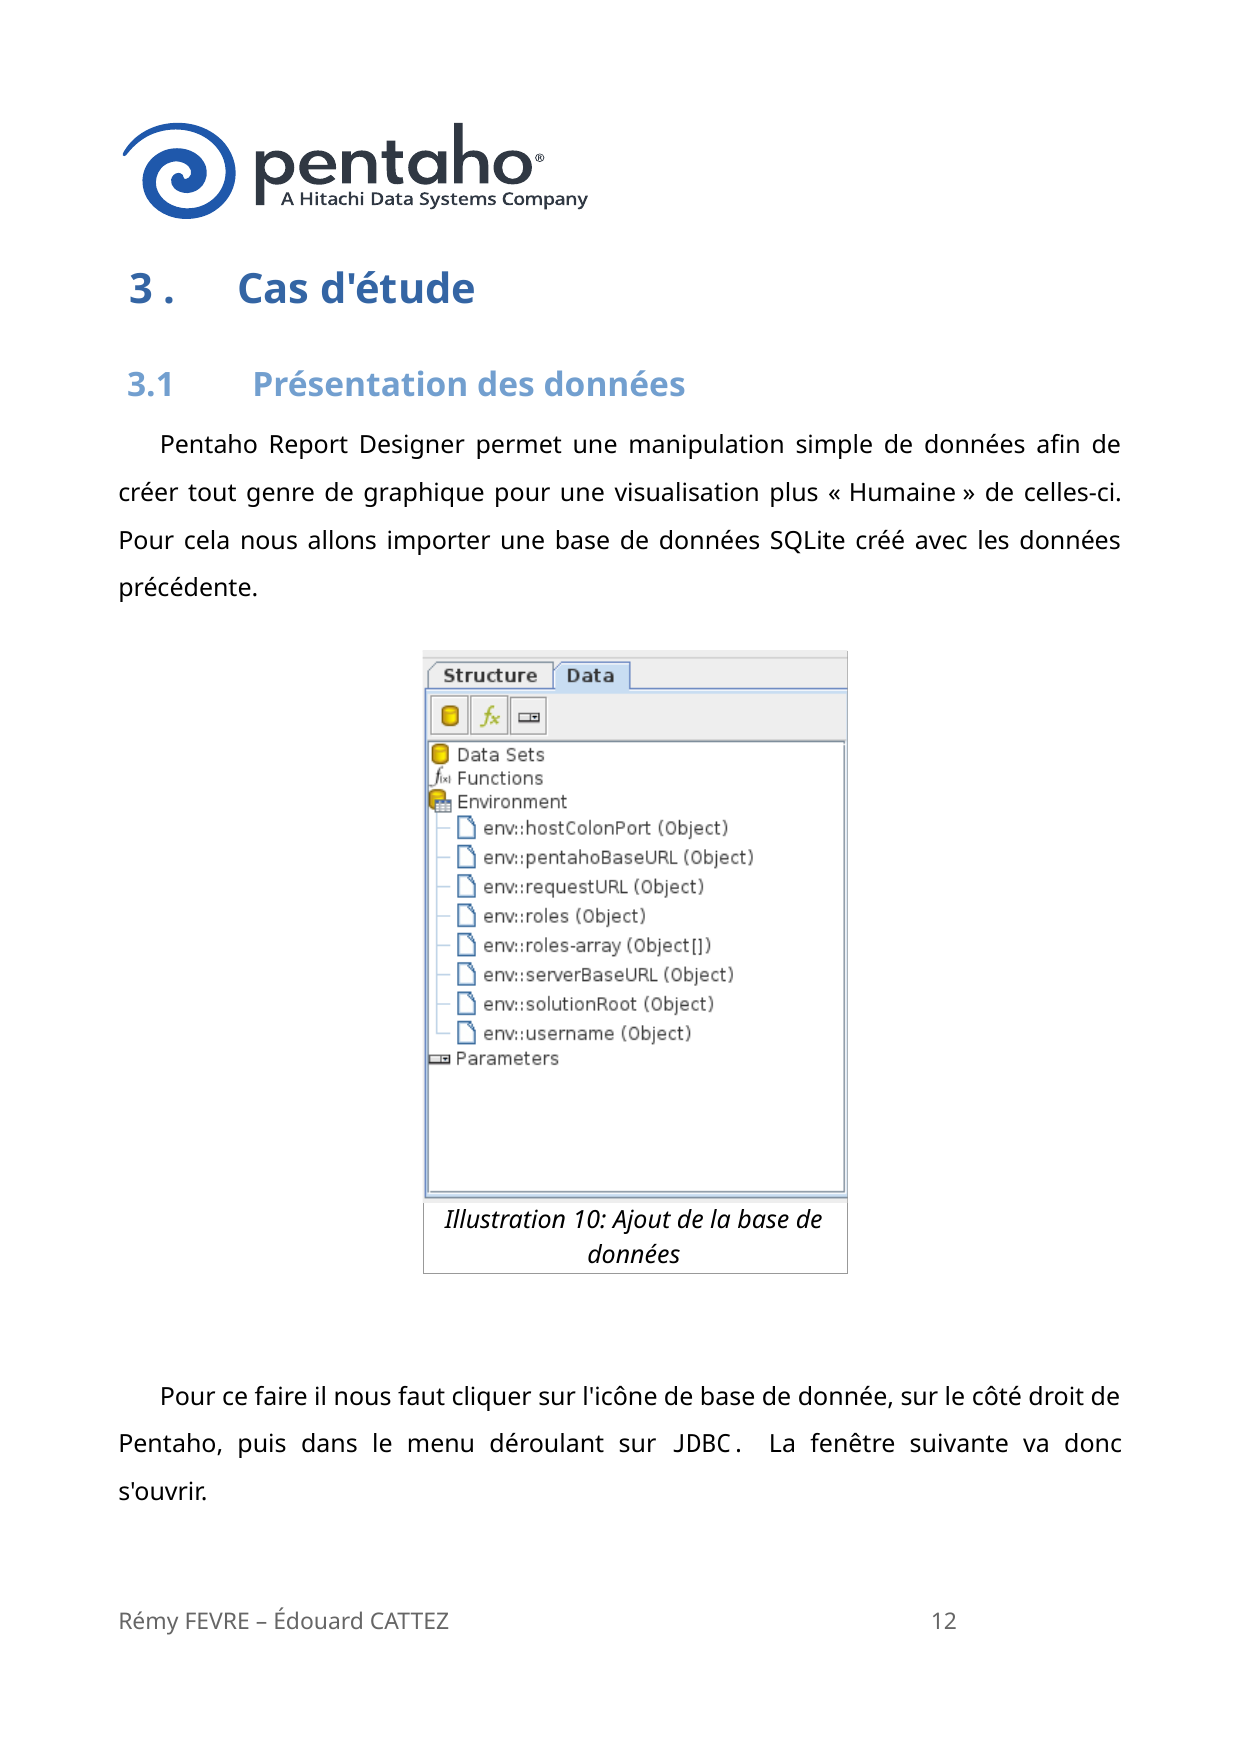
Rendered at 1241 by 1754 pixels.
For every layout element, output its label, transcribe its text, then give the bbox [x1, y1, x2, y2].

subtitle Cas d'étude [118, 259, 1122, 315]
subtitle Présentation des données [118, 361, 1122, 407]
picture [422, 650, 848, 1203]
text Illustration 10: Ajout de la base de données [426, 1203, 844, 1270]
text Pour ce faire il nous faut cliquer sur l'icône de base de donnée, sur le côté droit de Pentaho, puis dans le menu déroulant sur JDBC. La fenêtre suivante va donc s'ouvrir. [118, 1378, 1122, 1508]
text Pentaho Report Designer permet une manipulation simple de données afin de créer tout genre de graphique pour une visualisation plus « Humaine » de celles-ci. Pour cela nous allons importer une base de données SQLite créé avec les données précédente. [118, 427, 1122, 604]
